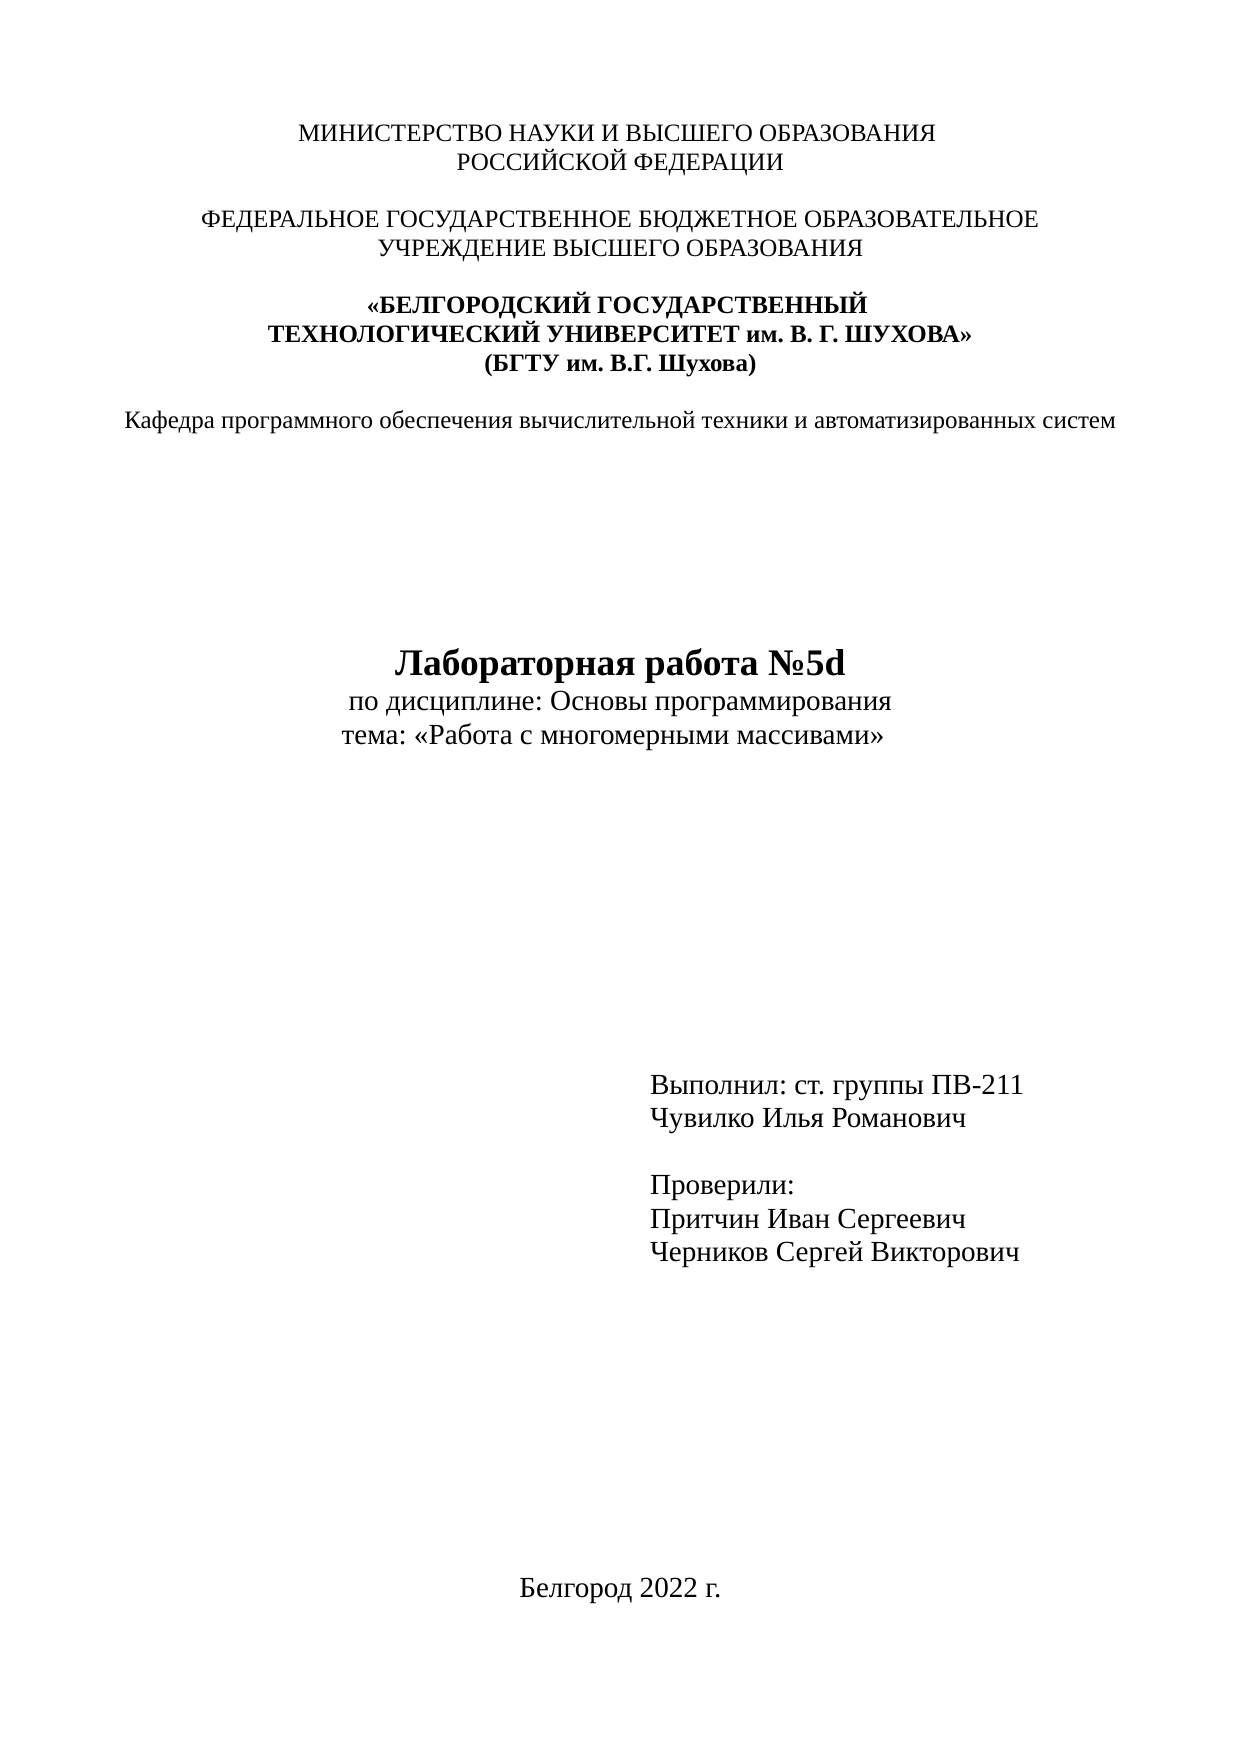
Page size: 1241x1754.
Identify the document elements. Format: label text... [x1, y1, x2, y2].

text Кафедра программного обеспечения вычислительной техники и автоматизированных систем [118, 406, 1122, 434]
text тема: «Работа с многомерными массивами» [118, 717, 1122, 751]
text по дисциплине: Основы программирования [118, 683, 1122, 717]
text Проверили: [118, 1167, 1122, 1201]
text Лабораторная работа №5d [118, 640, 1122, 683]
text (БГТУ им. В.Г. Шухова) [118, 348, 1122, 377]
text Выполнил: ст. группы ПВ-211 [118, 1067, 1122, 1100]
text ФЕДЕРАЛЬНОЕ ГОСУДАРСТВЕННОЕ БЮДЖЕТНОЕ ОБРАЗОВАТЕЛЬНОЕ УЧРЕЖДЕНИЕ ВЫСШЕГО ОБРАЗОВАНИЯ [118, 204, 1122, 262]
text Притчин Иван Сергеевич [118, 1201, 1122, 1234]
text Чувилко Илья Романович [118, 1100, 1122, 1134]
text «БЕЛГОРОДСКИЙ ГОСУДАРСТВЕННЫЙ [118, 291, 1122, 319]
text Черников Сергей Викторович [118, 1234, 1122, 1268]
text Белгород 2022 г. [118, 1570, 1122, 1603]
text ТЕХНОЛОГИЧЕСКИЙ УНИВЕРСИТЕТ им. В. Г. ШУХОВА» [118, 319, 1122, 348]
text МИНИСТЕРСТВО НАУКИ И ВЫСШЕГО ОБРАЗОВАНИЯ РОССИЙСКОЙ ФЕДЕРАЦИИ [118, 118, 1122, 176]
